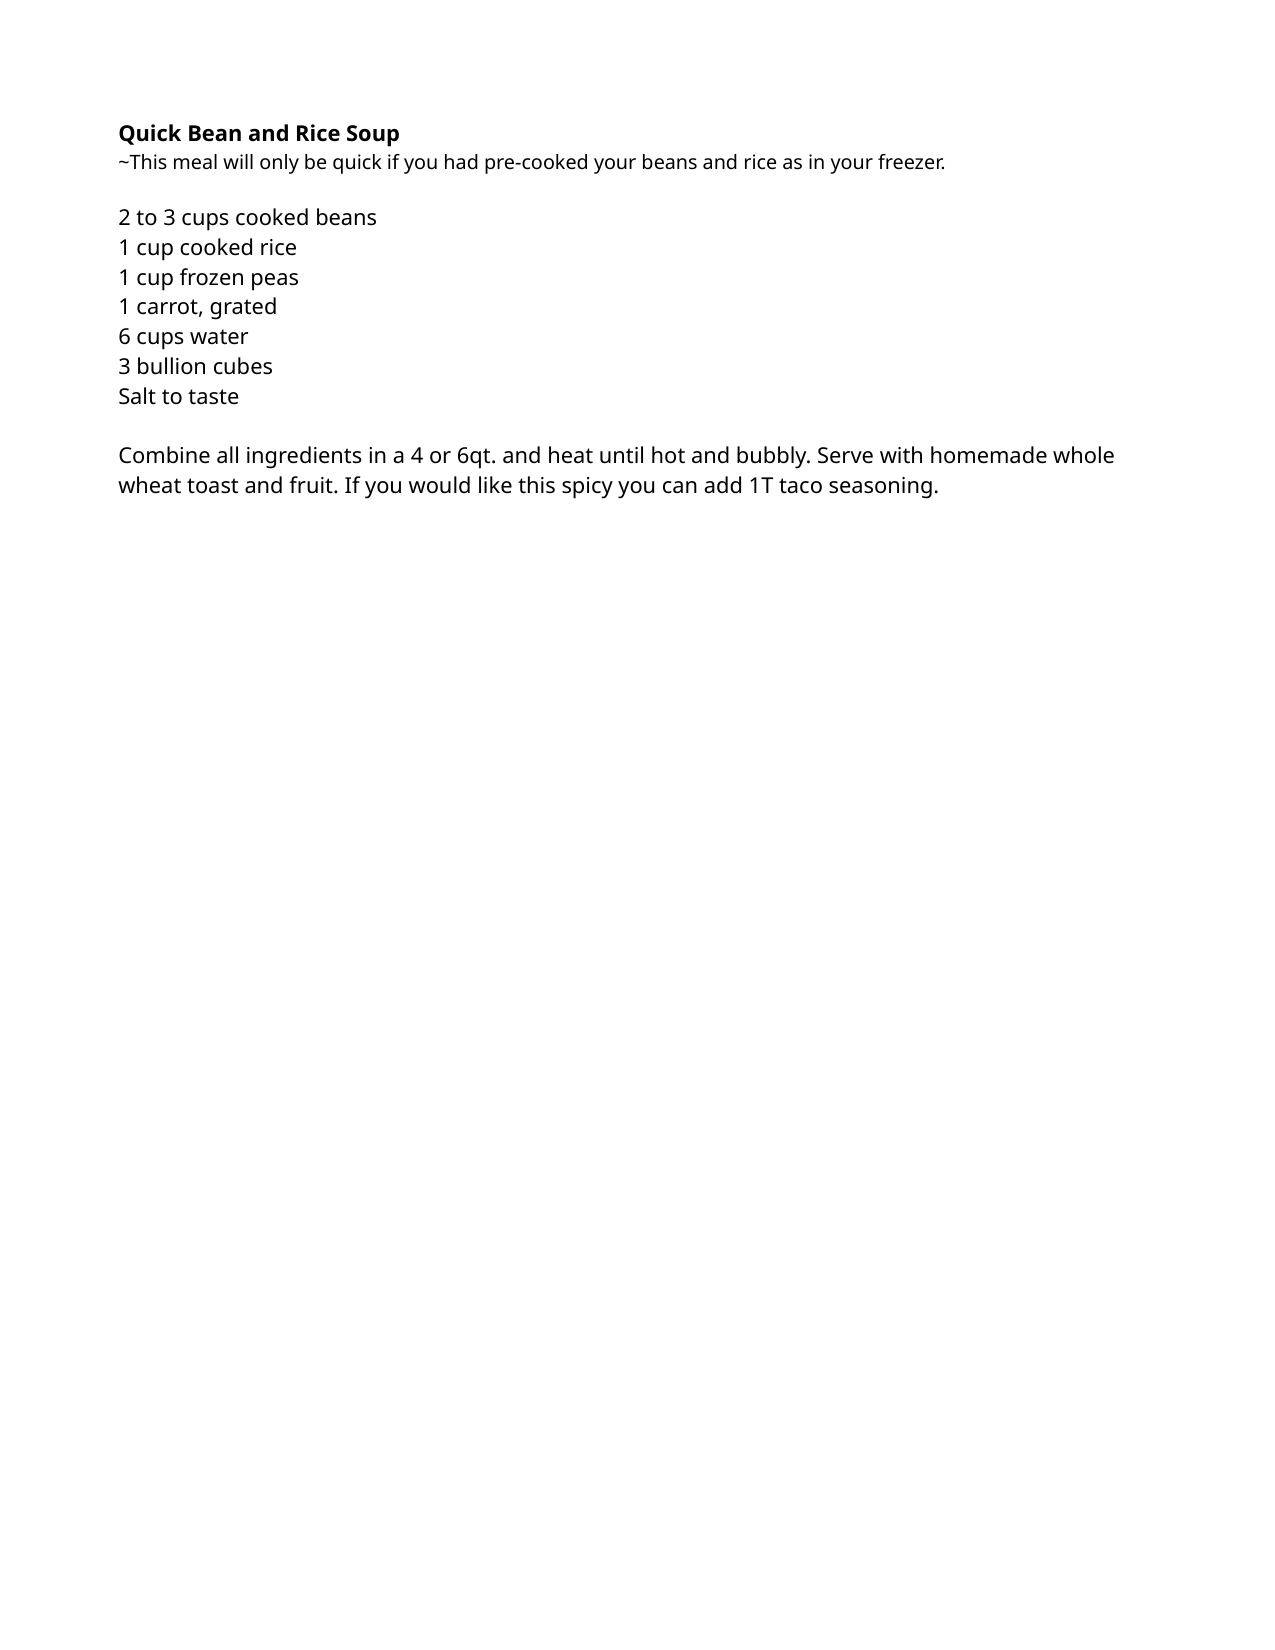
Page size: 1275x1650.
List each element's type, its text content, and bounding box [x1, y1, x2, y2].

text Quick Bean and Rice Soup [118, 118, 1157, 148]
text 3 bullion cubes [118, 351, 1157, 381]
text 1 carrot, grated [118, 291, 1157, 321]
text Combine all ingredients in a 4 or 6qt. and heat until hot and bubbly. Serve with homemade whole [118, 440, 1157, 470]
text ~This meal will only be quick if you had pre-cooked your beans and rice as in your freezer. [118, 148, 1157, 175]
text wheat toast and fruit. If you would like this spicy you can add 1T taco seasoning. [118, 470, 1157, 500]
text 2 to 3 cups cooked beans [118, 202, 1157, 232]
text 1 cup frozen peas [118, 261, 1157, 291]
text 6 cups water [118, 321, 1157, 351]
text Salt to taste [118, 381, 1157, 410]
text 1 cup cooked rice [118, 232, 1157, 261]
